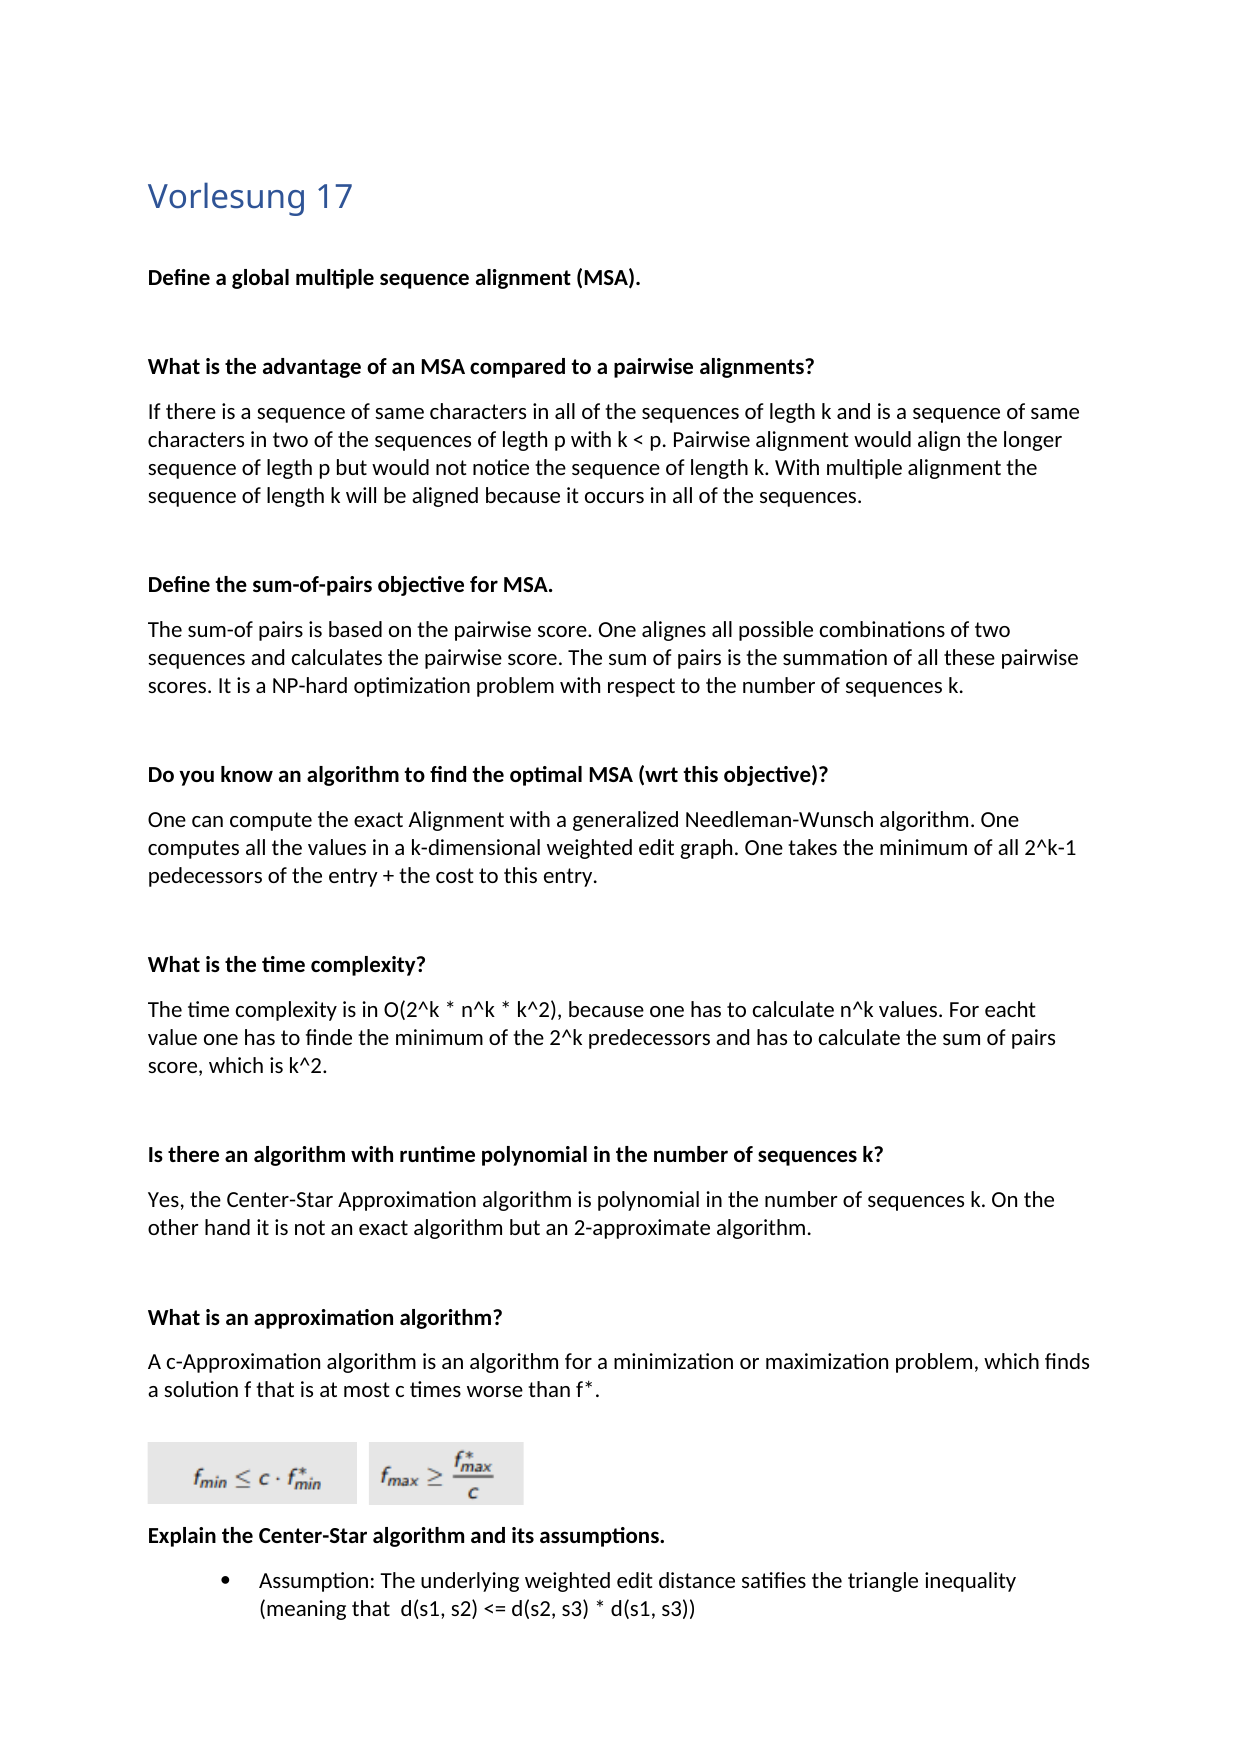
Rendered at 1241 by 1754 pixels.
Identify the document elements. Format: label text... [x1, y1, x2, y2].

text A c-Approximation algorithm is an algorithm for a minimization or maximization problem, which finds a solution f that is at most c times worse than f*. [148, 1347, 1093, 1403]
text Define the sum-of-pairs objective for MSA. [148, 570, 1093, 598]
text What is an approximation algorithm? [148, 1303, 1093, 1331]
text Do you know an algorithm to find the optimal MSA (wrt this objective)? [148, 760, 1093, 788]
picture [147, 1442, 357, 1504]
text One can compute the exact Alignment with a generalized Needleman-Wunsch algorithm. One computes all the values in a k-dimensional weighted edit graph. One takes the minimum of all 2^k-1 pedecessors of the entry + the cost to this entry. [148, 805, 1093, 889]
text Yes, the Center-Star Approximation algorithm is polynomial in the number of sequences k. On the other hand it is not an exact algorithm but an 2-approximate algorithm. [148, 1185, 1093, 1241]
text What is the time complexity? [148, 950, 1093, 978]
picture [368, 1442, 524, 1505]
text Define a global multiple sequence alignment (MSA). [148, 263, 1093, 291]
text Explain the Center-Star algorithm and its assumptions. [148, 1521, 1093, 1549]
list Assumption: The underlying weighted edit distance satifies the triangle inequality (meaning that d(s1, s2) <= d(s2, s3) * d(s1, s3)) [221, 1566, 1093, 1622]
text If there is a sequence of same characters in all of the sequences of legth k and is a sequence of same characters in two of the sequences of legth p with k < p. Pairwise alignment would align the longer sequence of legth p but would not notice the sequence of length k. With multiple alignment the sequence of length k will be aligned because it occurs in all of the sequences. [148, 397, 1093, 509]
text The time complexity is in O(2^k * n^k * k^2), because one has to calculate n^k values. For eacht value one has to finde the minimum of the 2^k predecessors and has to calculate the sum of pairs score, which is k^2. [148, 995, 1093, 1079]
text What is the advantage of an MSA compared to a pairwise alignments? [148, 352, 1093, 380]
text Is there an algorithm with runtime polynomial in the number of sequences k? [148, 1141, 1093, 1168]
subtitle Vorlesung 17 [148, 173, 1093, 218]
text The sum-of pairs is based on the pairwise score. One alignes all possible combinations of two sequences and calculates the pairwise score. The sum of pairs is the summation of all these pairwise scores. It is a NP-hard optimization problem with respect to the number of sequences k. [148, 615, 1093, 699]
